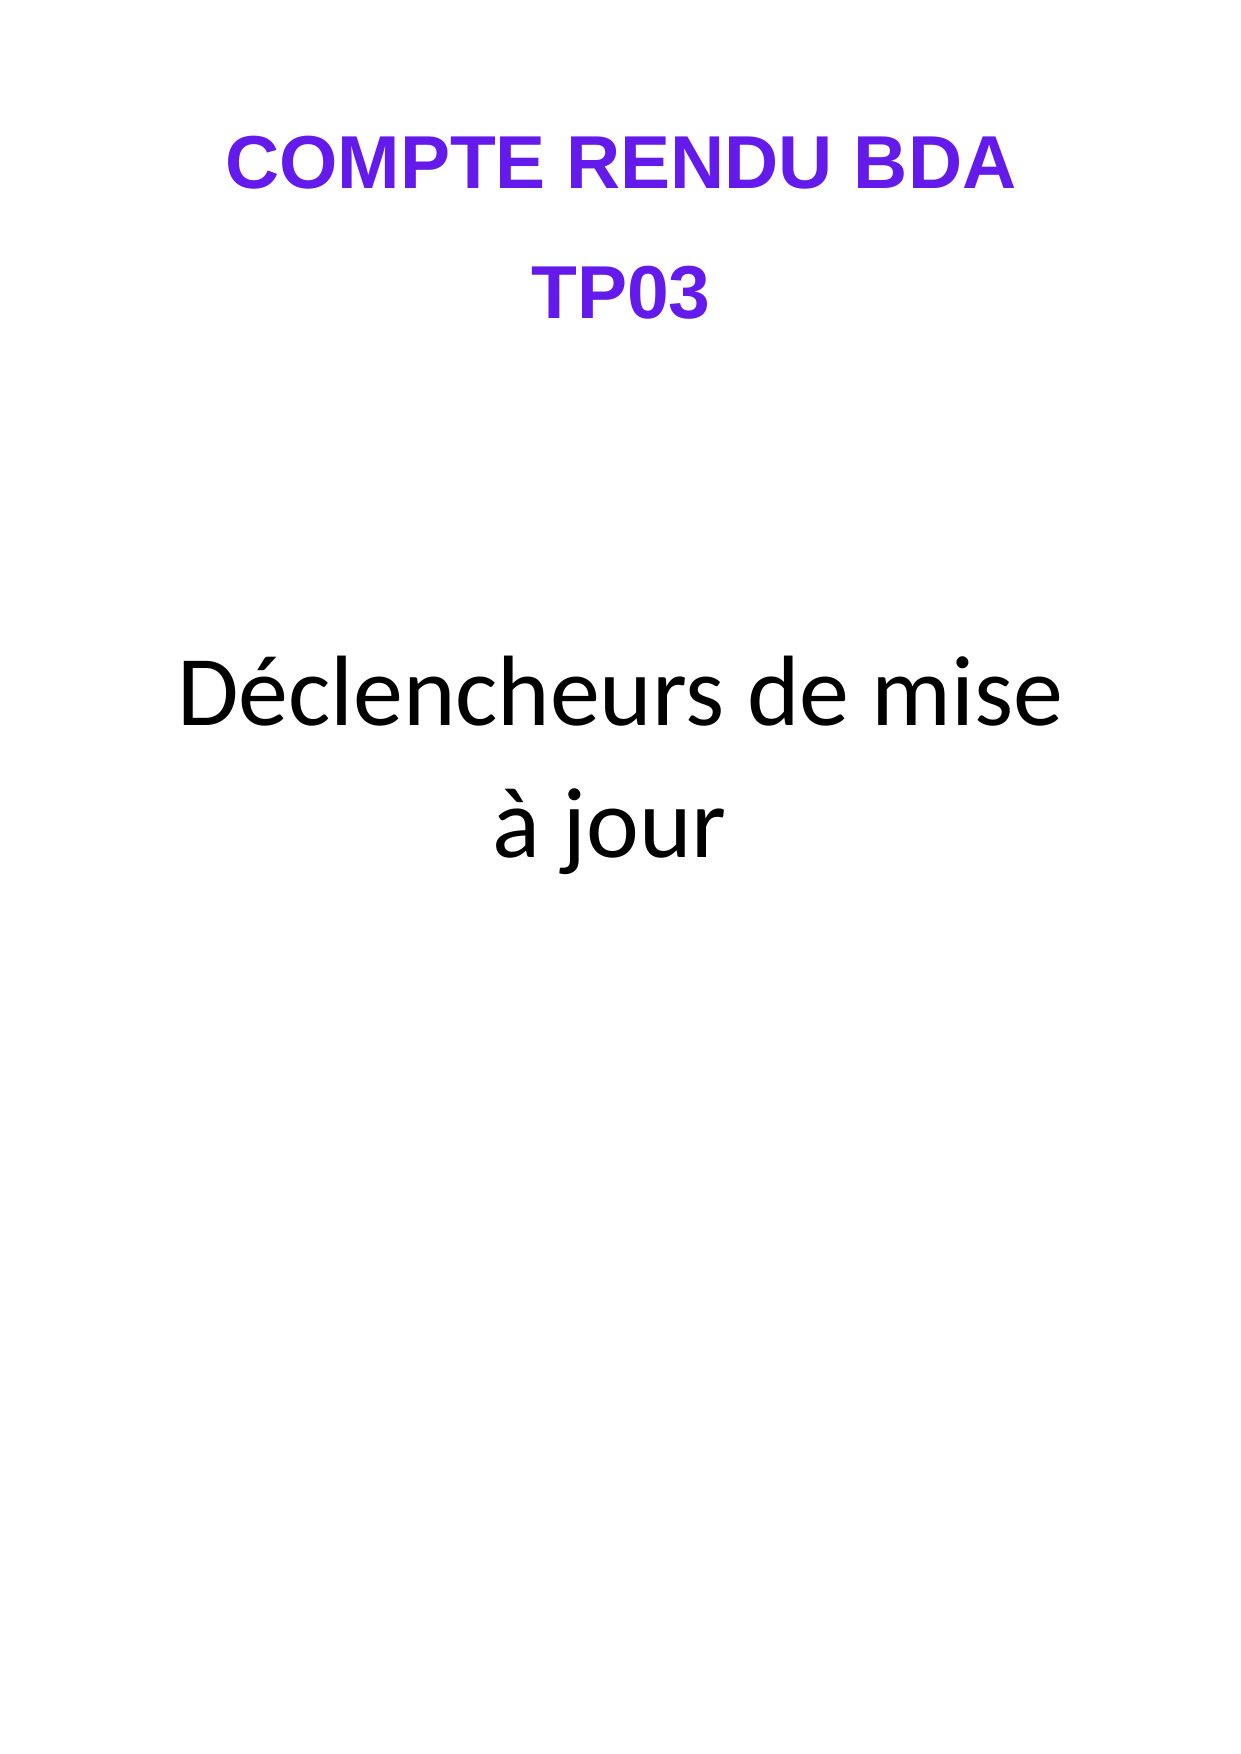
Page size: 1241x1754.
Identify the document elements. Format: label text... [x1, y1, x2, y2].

text COMPTE RENDU BDA TP03 [148, 118, 1093, 334]
text Déclencheurs de mise à jour [148, 628, 1093, 882]
